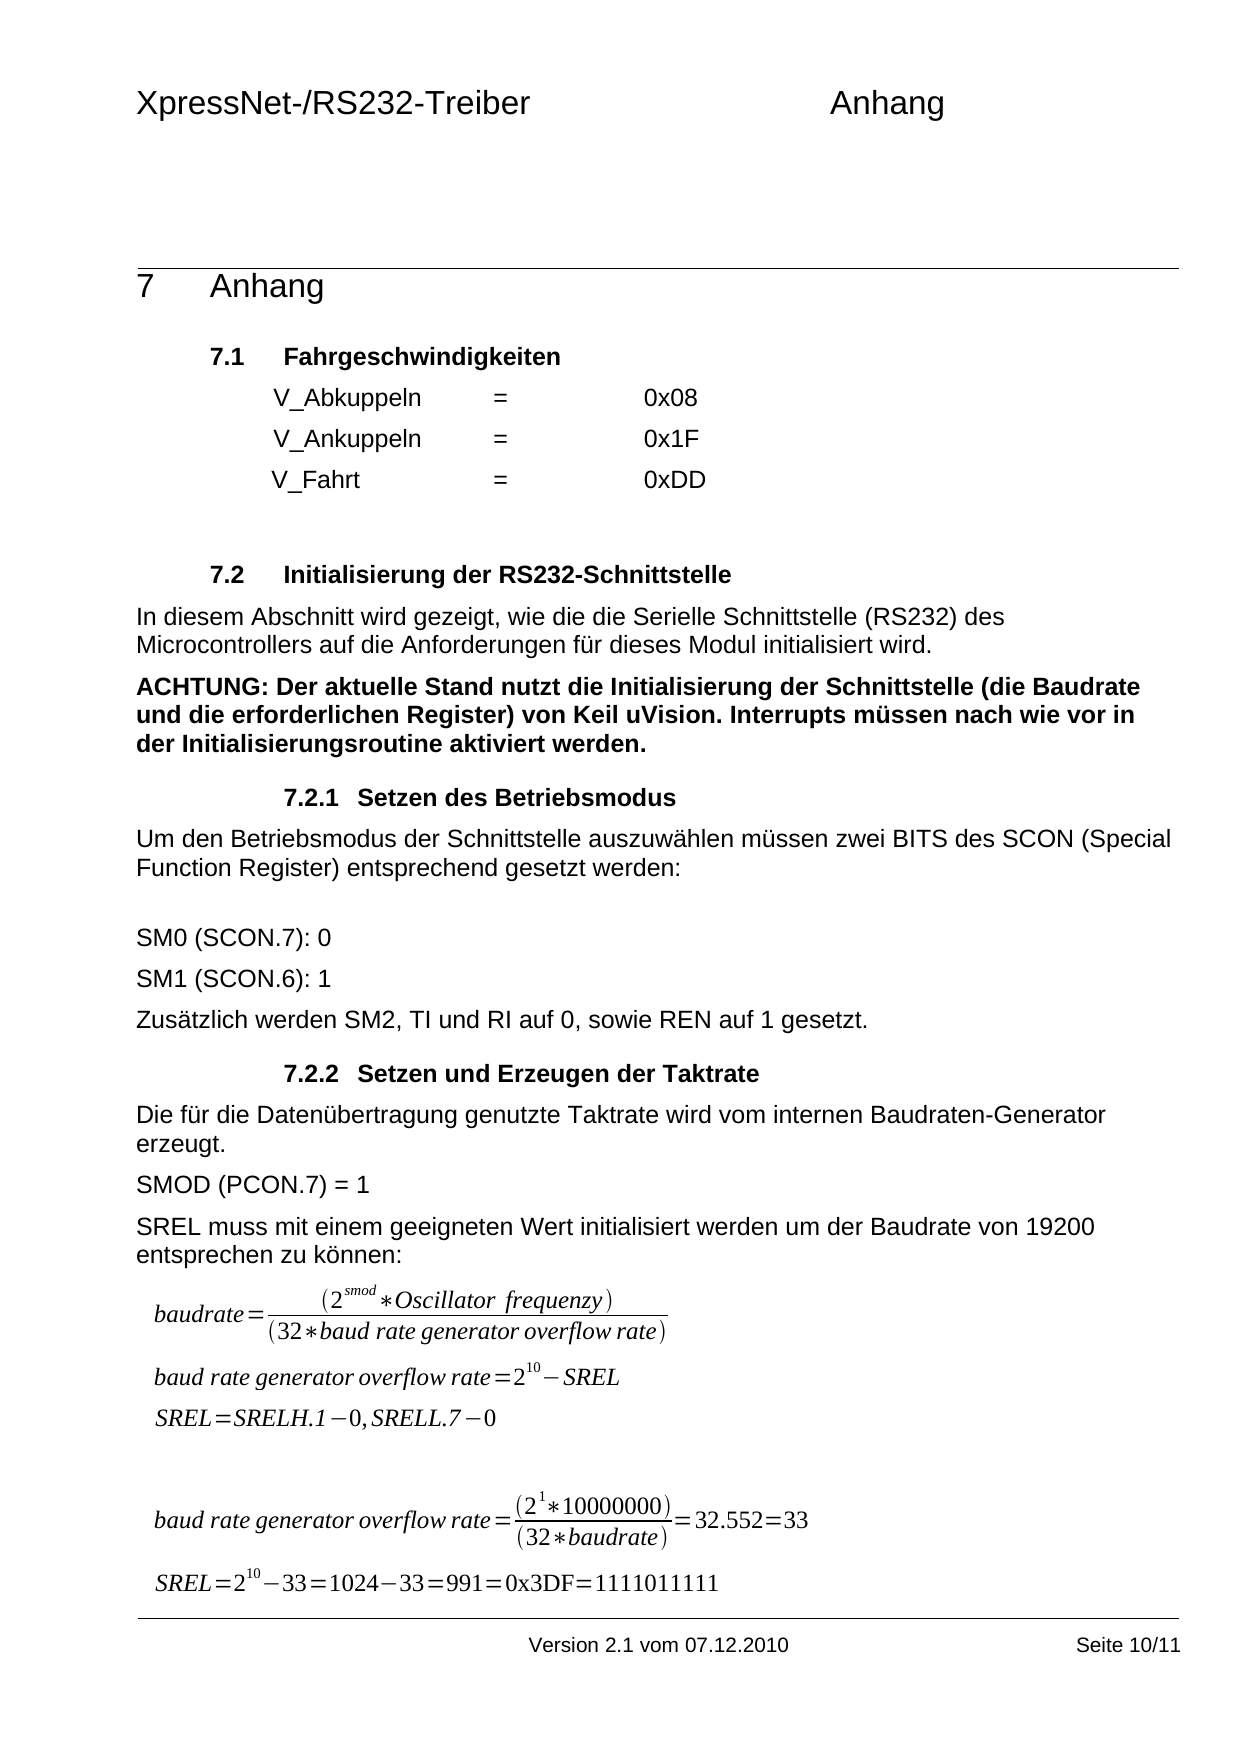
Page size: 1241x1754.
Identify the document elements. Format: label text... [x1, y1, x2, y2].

text V_Ankuppeln = 0x1F [136, 424, 1181, 453]
subtitle Fahrgeschwindigkeiten [209, 342, 1181, 371]
text Die für die Datenübertragung genutzte Taktrate wird vom internen Baudraten-Generator erzeugt. [136, 1101, 1181, 1158]
subtitle Anhang [136, 289, 319, 304]
text SM0 (SCON.7): 0 [136, 894, 1181, 952]
text SM1 (SCON.6): 1 [136, 964, 1181, 993]
text In diesem Abschnitt wird gezeigt, wie die die Serielle Schnittstelle (RS232) des Microcontrollers auf die Anforderungen für dieses Modul initialisiert wird. [136, 602, 1181, 659]
subtitle Setzen und Erzeugen der Taktrate [283, 1059, 1181, 1088]
text V_Fahrt = 0xDD [136, 466, 1181, 494]
text SMOD (PCON.7) = 1 [136, 1171, 1181, 1199]
subtitle Initialisierung der RS232-Schnittstelle [209, 561, 1181, 589]
text Zusätzlich werden SM2, TI und RI auf 0, sowie REN auf 1 gesetzt. [136, 1006, 1181, 1034]
text Um den Betriebsmodus der Schnittstelle auszuwählen müssen zwei BITS des SCON (Special Function Register) entsprechend gesetzt werden: [136, 824, 1181, 882]
text ACHTUNG: Der aktuelle Stand nutzt die Initialisierung der Schnittstelle (die Baudrate und die erforderlichen Register) von Keil uVision. Interrupts müssen nach wie vor in der Initialisierungsroutine aktiviert werden. [136, 672, 1181, 758]
subtitle Setzen des Betriebsmodus [283, 783, 1181, 812]
text SREL muss mit einem geeigneten Wert initialisiert werden um der Baudrate von 19200 entsprechen zu können: [136, 1212, 1181, 1269]
subtitle Anhang [318, 289, 1181, 304]
text V_Abkuppeln = 0x08 [136, 383, 1181, 412]
